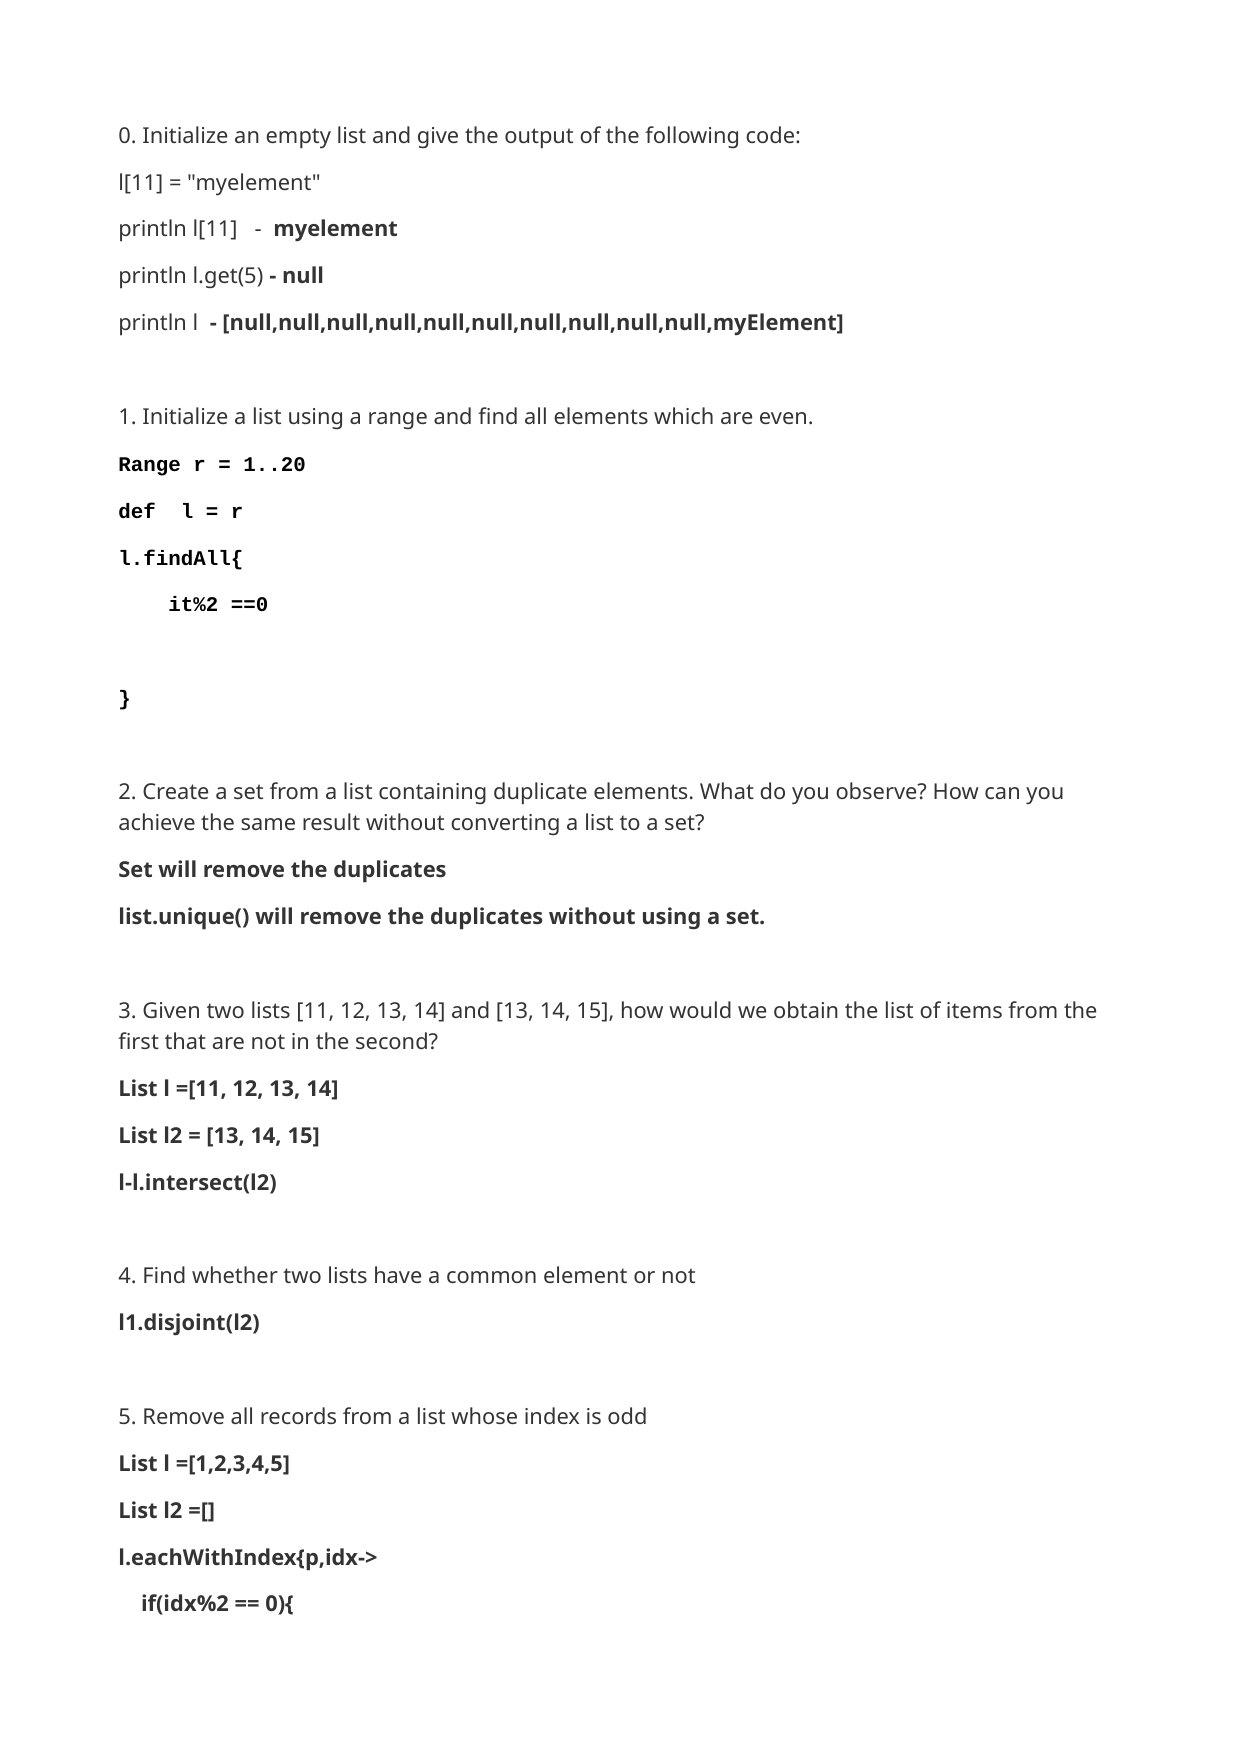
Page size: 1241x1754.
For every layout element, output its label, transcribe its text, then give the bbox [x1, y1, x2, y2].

text 0. Initialize an empty list and give the output of the following code: [118, 118, 1122, 149]
text List l2 =[] [118, 1493, 1122, 1524]
text } [118, 681, 1122, 712]
text 5. Remove all records from a list whose index is odd [118, 1399, 1122, 1431]
text List l2 = [13, 14, 15] [118, 1118, 1122, 1149]
text l.findAll{ [118, 540, 1122, 571]
text List l =[1,2,3,4,5] [118, 1446, 1122, 1477]
text Range r = 1..20 [118, 446, 1122, 477]
text def l = r [118, 493, 1122, 524]
text Set will remove the duplicates [118, 852, 1122, 884]
text l1.disjoint(l2) [118, 1306, 1122, 1337]
text 4. Find whether two lists have a common element or not [118, 1259, 1122, 1290]
text List l =[11, 12, 13, 14] [118, 1071, 1122, 1102]
text l.eachWithIndex{p,idx-> [118, 1540, 1122, 1571]
text if(idx%2 == 0){ [118, 1587, 1122, 1618]
text l[11] = "myelement" [118, 165, 1122, 196]
text println l.get(5) - null [118, 259, 1122, 290]
text 1. Initialize a list using a range and find all elements which are even. [118, 399, 1122, 431]
text 3. Given two lists [11, 12, 13, 14] and [13, 14, 15], how would we obtain the list of items from the first that are not in the second? [118, 993, 1122, 1056]
text l-l.intersect(l2) [118, 1165, 1122, 1196]
text println l[11] - myelement [118, 212, 1122, 243]
text println l - [null,null,null,null,null,null,null,null,null,null,myElement] [118, 306, 1122, 337]
text it%2 ==0 [118, 587, 1122, 618]
text list.unique() will remove the duplicates without using a set. [118, 899, 1122, 931]
text 2. Create a set from a list containing duplicate elements. What do you observe? How can you achieve the same result without converting a list to a set? [118, 774, 1122, 837]
